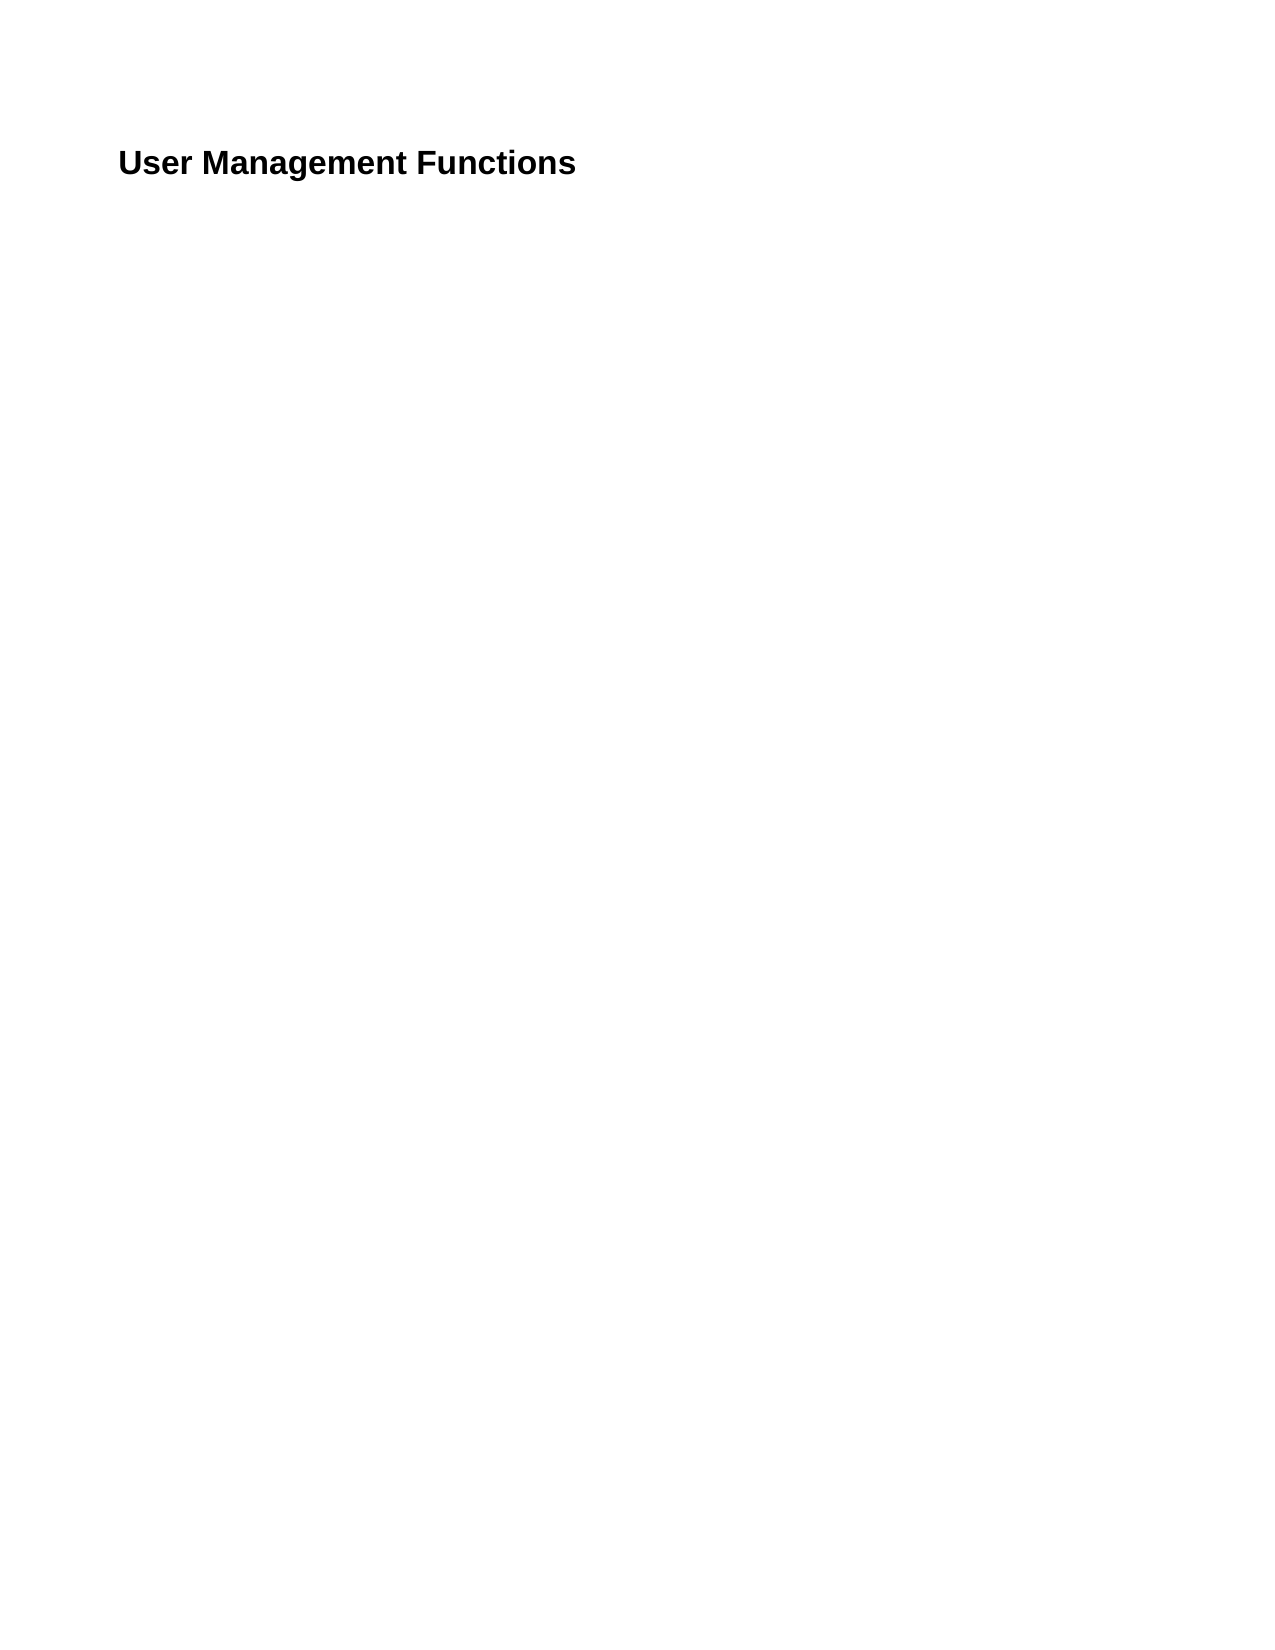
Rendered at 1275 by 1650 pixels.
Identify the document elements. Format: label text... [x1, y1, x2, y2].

subtitle User Management Functions [118, 143, 1157, 182]
